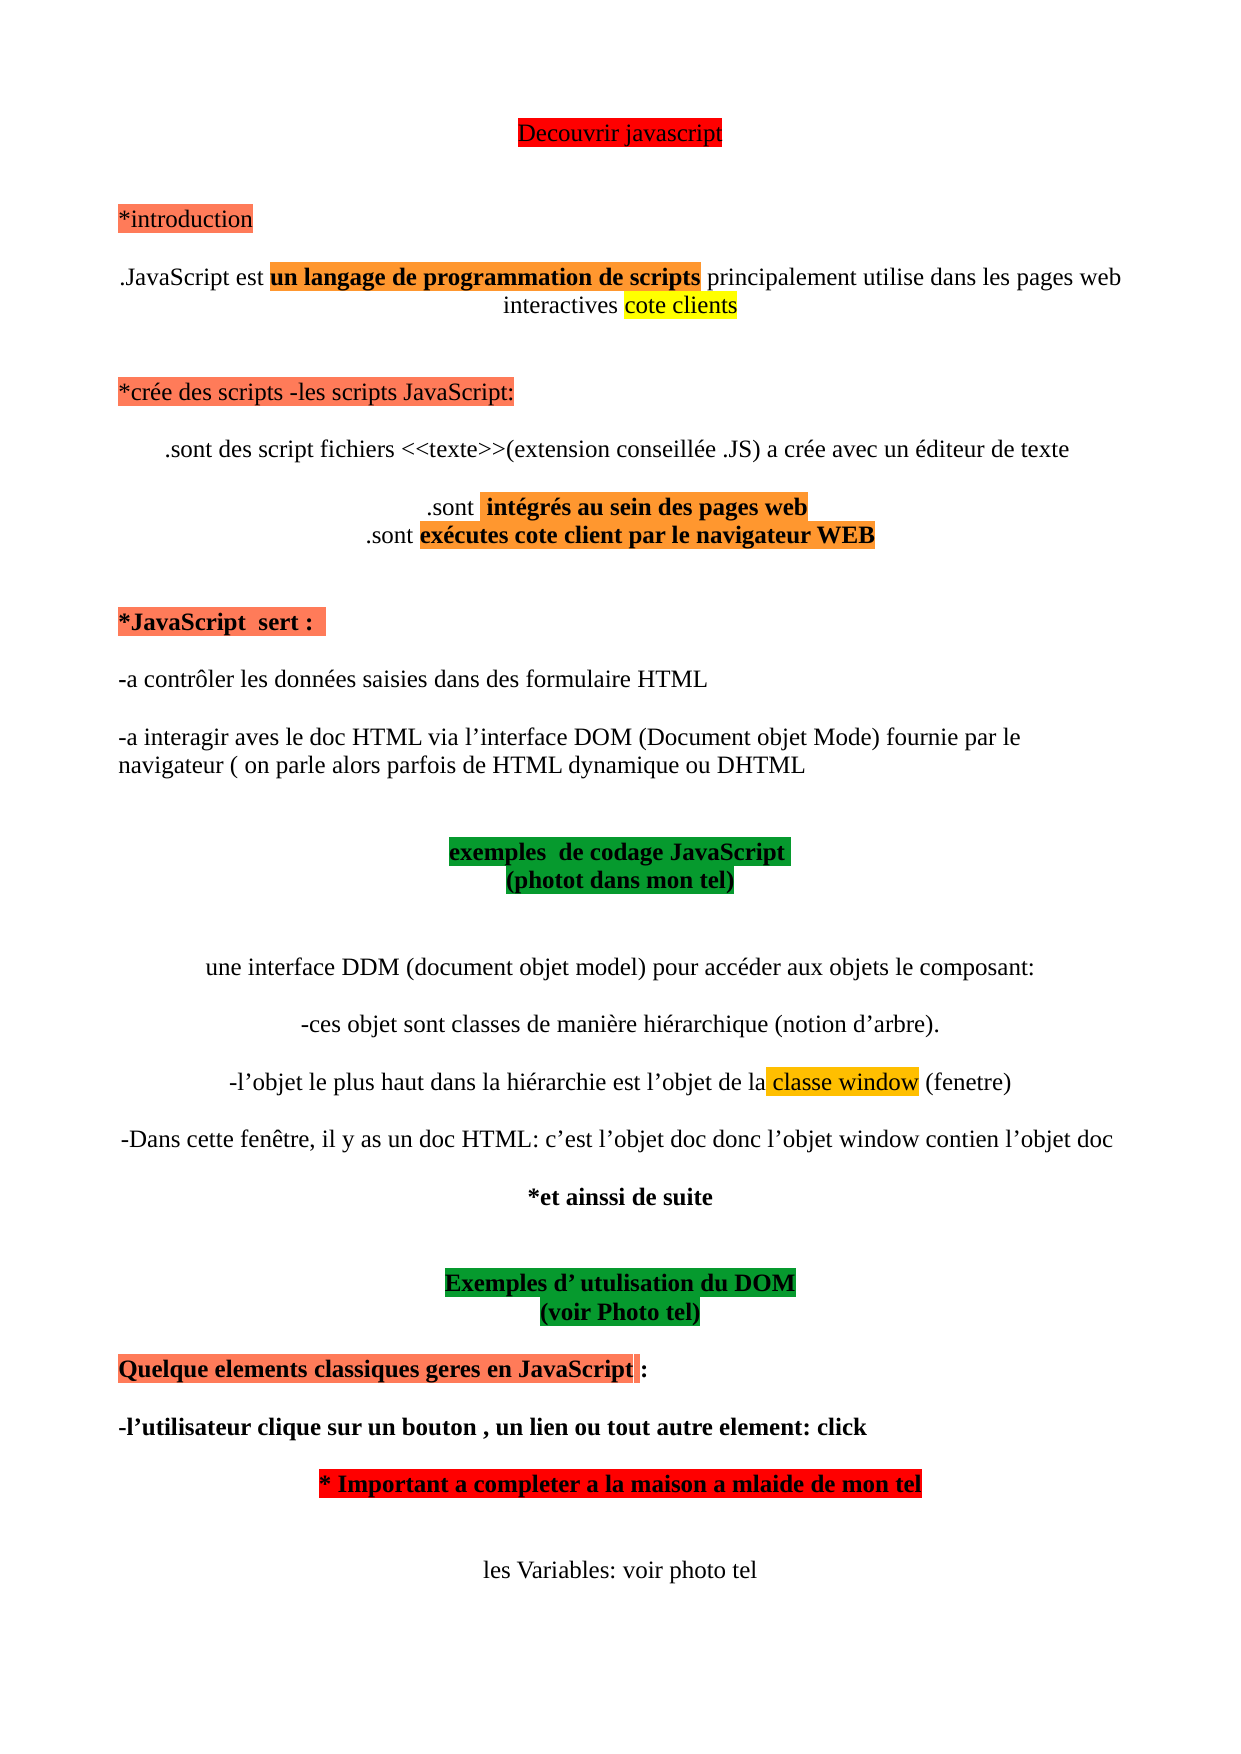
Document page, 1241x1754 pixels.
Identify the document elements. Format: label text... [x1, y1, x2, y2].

text * Important a completer a la maison a mlaide de mon tel [118, 1469, 1122, 1498]
text les Variables: voir photo tel [118, 1556, 1122, 1584]
text -a interagir aves le doc HTML via l’interface DOM (Document objet Mode) fournie par le navigateur ( on parle alors parfois de HTML dynamique ou DHTML [118, 722, 1122, 779]
text Exemples d’ utulisation du DOM [118, 1268, 1122, 1297]
text une interface DDM (document objet model) pour accéder aux objets le composant: [118, 952, 1122, 981]
text (voir Photo tel) [118, 1297, 1122, 1326]
text .sont exécutes cote client par le navigateur WEB [118, 521, 1122, 549]
text .JavaScript est un langage de programmation de scripts principalement utilise dans les pages web interactives cote clients [118, 262, 1122, 319]
text -l’utilisateur clique sur un bouton , un lien ou tout autre element: click [118, 1412, 1122, 1441]
text -Dans cette fenêtre, il y as un doc HTML: c’est l’objet doc donc l’objet window contien l’objet doc [118, 1124, 1122, 1153]
text (photot dans mon tel) [118, 866, 1122, 894]
text *JavaScript sert : [118, 607, 1122, 636]
text .sont intégrés au sein des pages web [118, 492, 1122, 521]
text *et ainssi de suite [118, 1182, 1122, 1211]
text Decouvrir javascript [118, 118, 1122, 147]
text exemples de codage JavaScript [118, 837, 1122, 866]
text *introduction [118, 204, 1122, 233]
text -a contrôler les données saisies dans des formulaire HTML [118, 664, 1122, 693]
text .sont des script fichiers <<texte>>(extension conseillée .JS) a crée avec un éditeur de texte [118, 434, 1122, 463]
text *crée des scripts -les scripts JavaScript: [118, 377, 1122, 406]
text -l’objet le plus haut dans la hiérarchie est l’objet de la classe window (fenetre) [118, 1067, 1122, 1096]
text -ces objet sont classes de manière hiérarchique (notion d’arbre). [118, 1009, 1122, 1038]
text Quelque elements classiques geres en JavaScript : [118, 1354, 1122, 1383]
